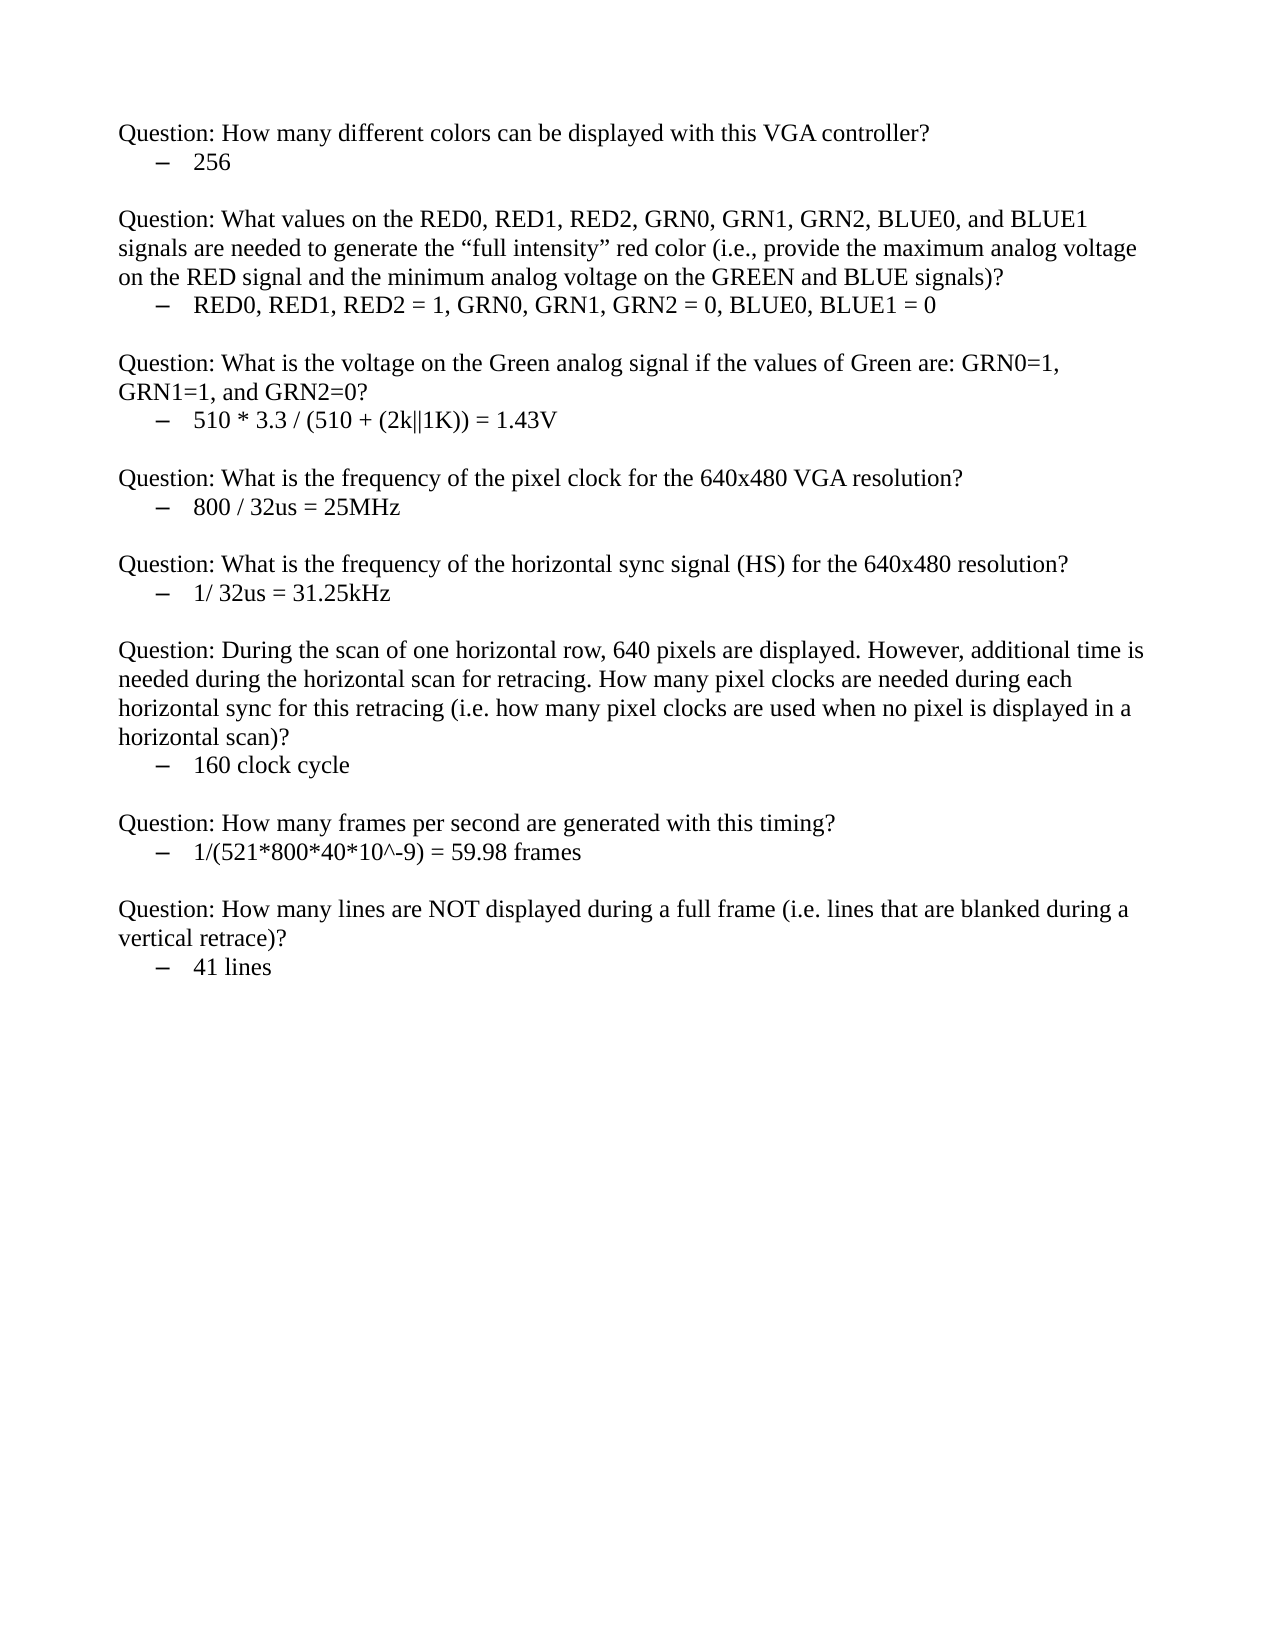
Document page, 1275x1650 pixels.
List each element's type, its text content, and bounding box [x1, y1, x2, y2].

text Question: What values on the RED0, RED1, RED2, GRN0, GRN1, GRN2, BLUE0, and BLUE1 signals are needed to generate the “full intensity” red color (i.e., provide the maximum analog voltage on the RED signal and the minimum analog voltage on the GREEN and BLUE signals)? [118, 204, 1157, 291]
text Question: During the scan of one horizontal row, 640 pixels are displayed. However, additional time is needed during the horizontal scan for retracing. How many pixel clocks are needed during each horizontal sync for this retracing (i.e. how many pixel clocks are used when no pixel is displayed in a horizontal scan)? [118, 636, 1157, 751]
text Question: How many different colors can be displayed with this VGA controller? [118, 118, 1157, 147]
list 510 * 3.3 / (510 + (2k||1K)) = 1.43V [156, 406, 1157, 434]
text Question: How many frames per second are generated with this timing? [118, 808, 1157, 837]
text Question: How many lines are NOT displayed during a full frame (i.e. lines that are blanked during a vertical retrace)? [118, 894, 1157, 952]
text Question: What is the frequency of the pixel clock for the 640x480 VGA resolution? [118, 463, 1157, 492]
list 256 [156, 147, 1157, 176]
list 160 clock cycle [156, 751, 1157, 779]
list 1/ 32us = 31.25kHz [156, 578, 1157, 607]
list 1/(521*800*40*10^-9) = 59.98 frames [156, 837, 1157, 866]
list 41 lines [156, 952, 1157, 981]
list 800 / 32us = 25MHz [156, 492, 1157, 521]
list RED0, RED1, RED2 = 1, GRN0, GRN1, GRN2 = 0, BLUE0, BLUE1 = 0 [156, 291, 1157, 319]
text Question: What is the voltage on the Green analog signal if the values of Green are: GRN0=1, GRN1=1, and GRN2=0? [118, 348, 1157, 406]
text Question: What is the frequency of the horizontal sync signal (HS) for the 640x480 resolution? [118, 549, 1157, 578]
